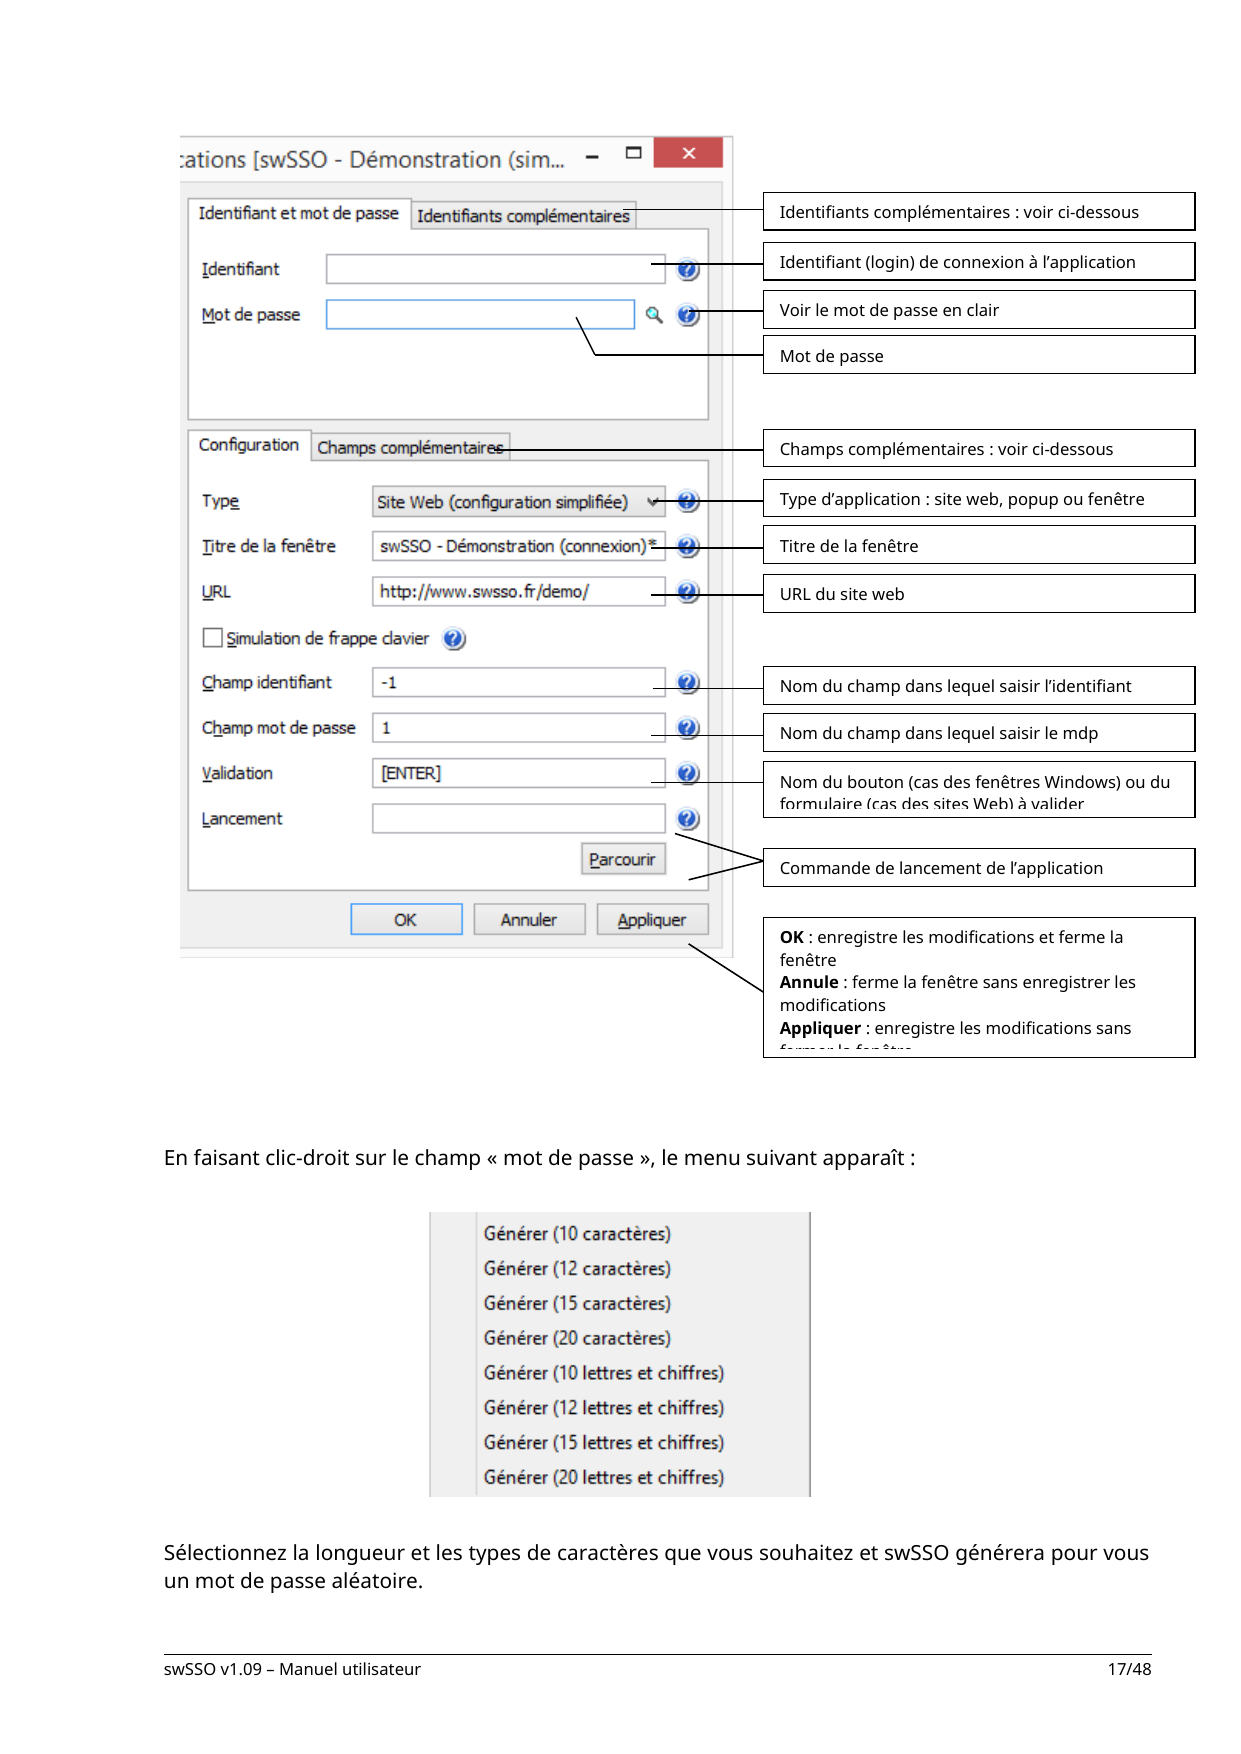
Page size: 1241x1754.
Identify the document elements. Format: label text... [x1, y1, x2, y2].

text Nom du champ dans lequel saisir l’identifiant [779, 675, 1179, 696]
text Titre de la fenêtre [779, 534, 1179, 555]
text Sélectionnez la longueur et les types de caractères que vous souhaitez et swSSO générera pour vous un mot de passe aléatoire. [164, 1538, 1152, 1594]
text Type d’application : site web, popup ou fenêtre [779, 487, 1179, 508]
text Champs complémentaires : voir ci-dessous [779, 437, 1179, 458]
text Nom du champ dans lequel saisir le mdp [779, 722, 1179, 743]
text En faisant clic-droit sur le champ « mot de passe », le menu suivant apparaît : [164, 1143, 1152, 1171]
text URL du site web [779, 583, 1179, 604]
text Commande de lancement de l’application [779, 857, 1179, 878]
text Identifiants complémentaires : voir ci-dessous [779, 201, 1179, 221]
text Voir le mot de passe en clair [779, 299, 1179, 320]
text Mot de passe [779, 344, 1179, 365]
text Annule : ferme la fenêtre sans enregistrer les modifications [779, 971, 1179, 1016]
text Nom du bouton (cas des fenêtres Windows) ou du formulaire (cas des sites Web) à valider [779, 770, 1179, 809]
text Appliquer : enregistre les modifications sans fermer la fenêtre [779, 1016, 1179, 1049]
text Identifiant (login) de connexion à l’application [779, 251, 1179, 271]
text OK : enregistre les modifications et ferme la fenêtre [779, 926, 1179, 971]
